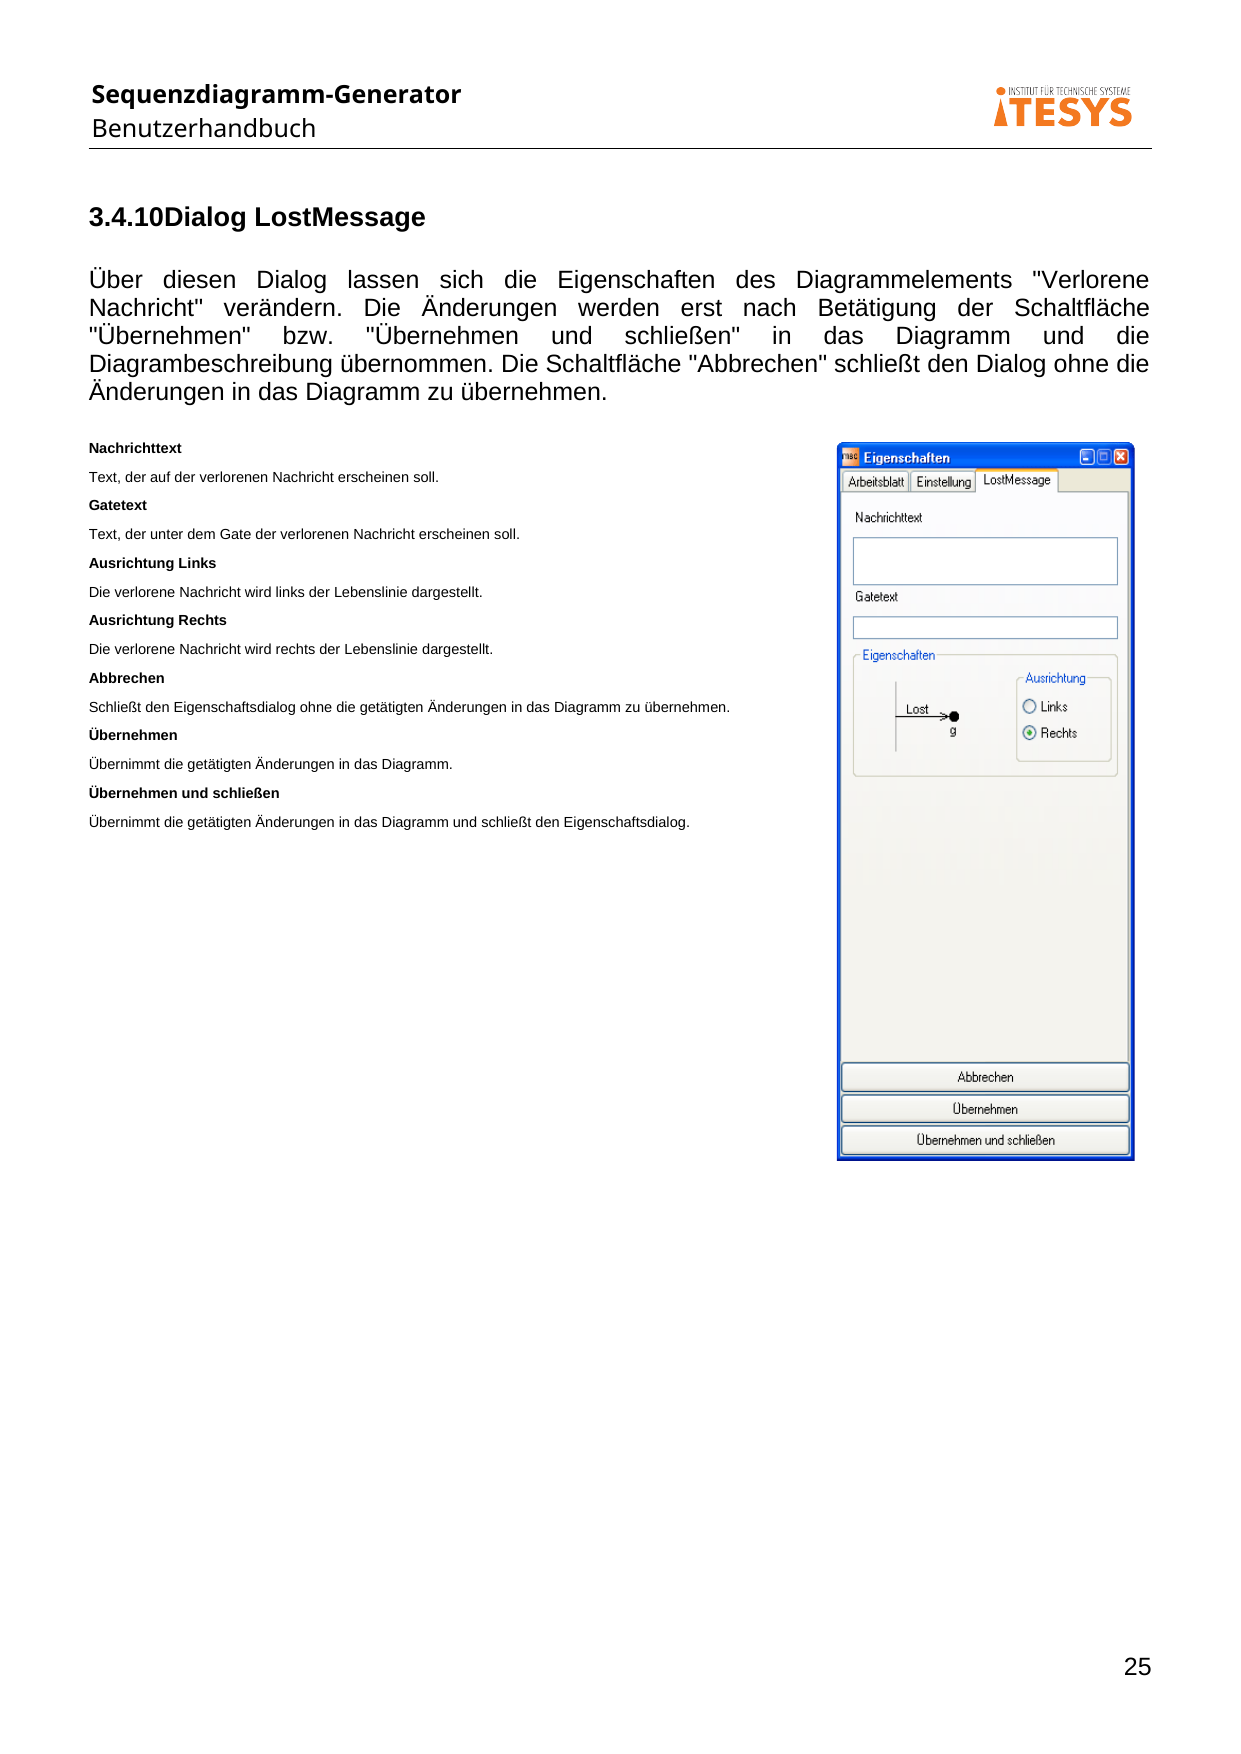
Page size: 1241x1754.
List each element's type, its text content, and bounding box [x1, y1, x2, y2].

text Über diesen Dialog lassen sich die Eigenschaften des Diagrammelements "Verlorene Nachricht" verändern. Die Änderungen werden erst nach Betätigung der Schaltfläche "Übernehmen" bzw. "Übernehmen und schließen" in das Diagramm und die Diagrambeschreibung übernommen. Die Schaltfläche "Abbrechen" schließt den Dialog ohne die Änderungen in das Diagramm zu übernehmen. [88, 266, 1152, 406]
picture [836, 442, 1135, 1161]
table_cell Schließt den Eigenschaftsdialog ohne die getätigten Änderungen in das Diagramm zu übernehmen. [89, 693, 810, 721]
table_cell Ausrichtung Links [89, 549, 810, 577]
table_cell Ausrichtung Rechts [89, 606, 810, 635]
table_header [811, 434, 1151, 1169]
table_header [89, 434, 811, 1169]
table_cell Text, der auf der verlorenen Nachricht erscheinen soll. [89, 463, 810, 491]
table_cell Übernehmen und schließen [89, 779, 810, 807]
table_cell Übernimmt die getätigten Änderungen in das Diagramm und schließt den Eigenschaftsdialog. [89, 808, 810, 836]
table_cell Die verlorene Nachricht wird links der Lebenslinie dargestellt. [89, 578, 810, 606]
table_header Nachrichttext [89, 434, 810, 462]
table_cell Übernimmt die getätigten Änderungen in das Diagramm. [89, 750, 810, 779]
table_cell Die verlorene Nachricht wird rechts der Lebenslinie dargestellt. [89, 635, 810, 664]
table_cell Text, der unter dem Gate der verlorenen Nachricht erscheinen soll. [89, 520, 810, 549]
subtitle Dialog LostMessage [88, 202, 1152, 232]
table_cell Übernehmen [89, 721, 810, 750]
table_cell Abbrechen [89, 664, 810, 692]
table_cell Gatetext [89, 491, 810, 520]
picture [993, 85, 1133, 127]
